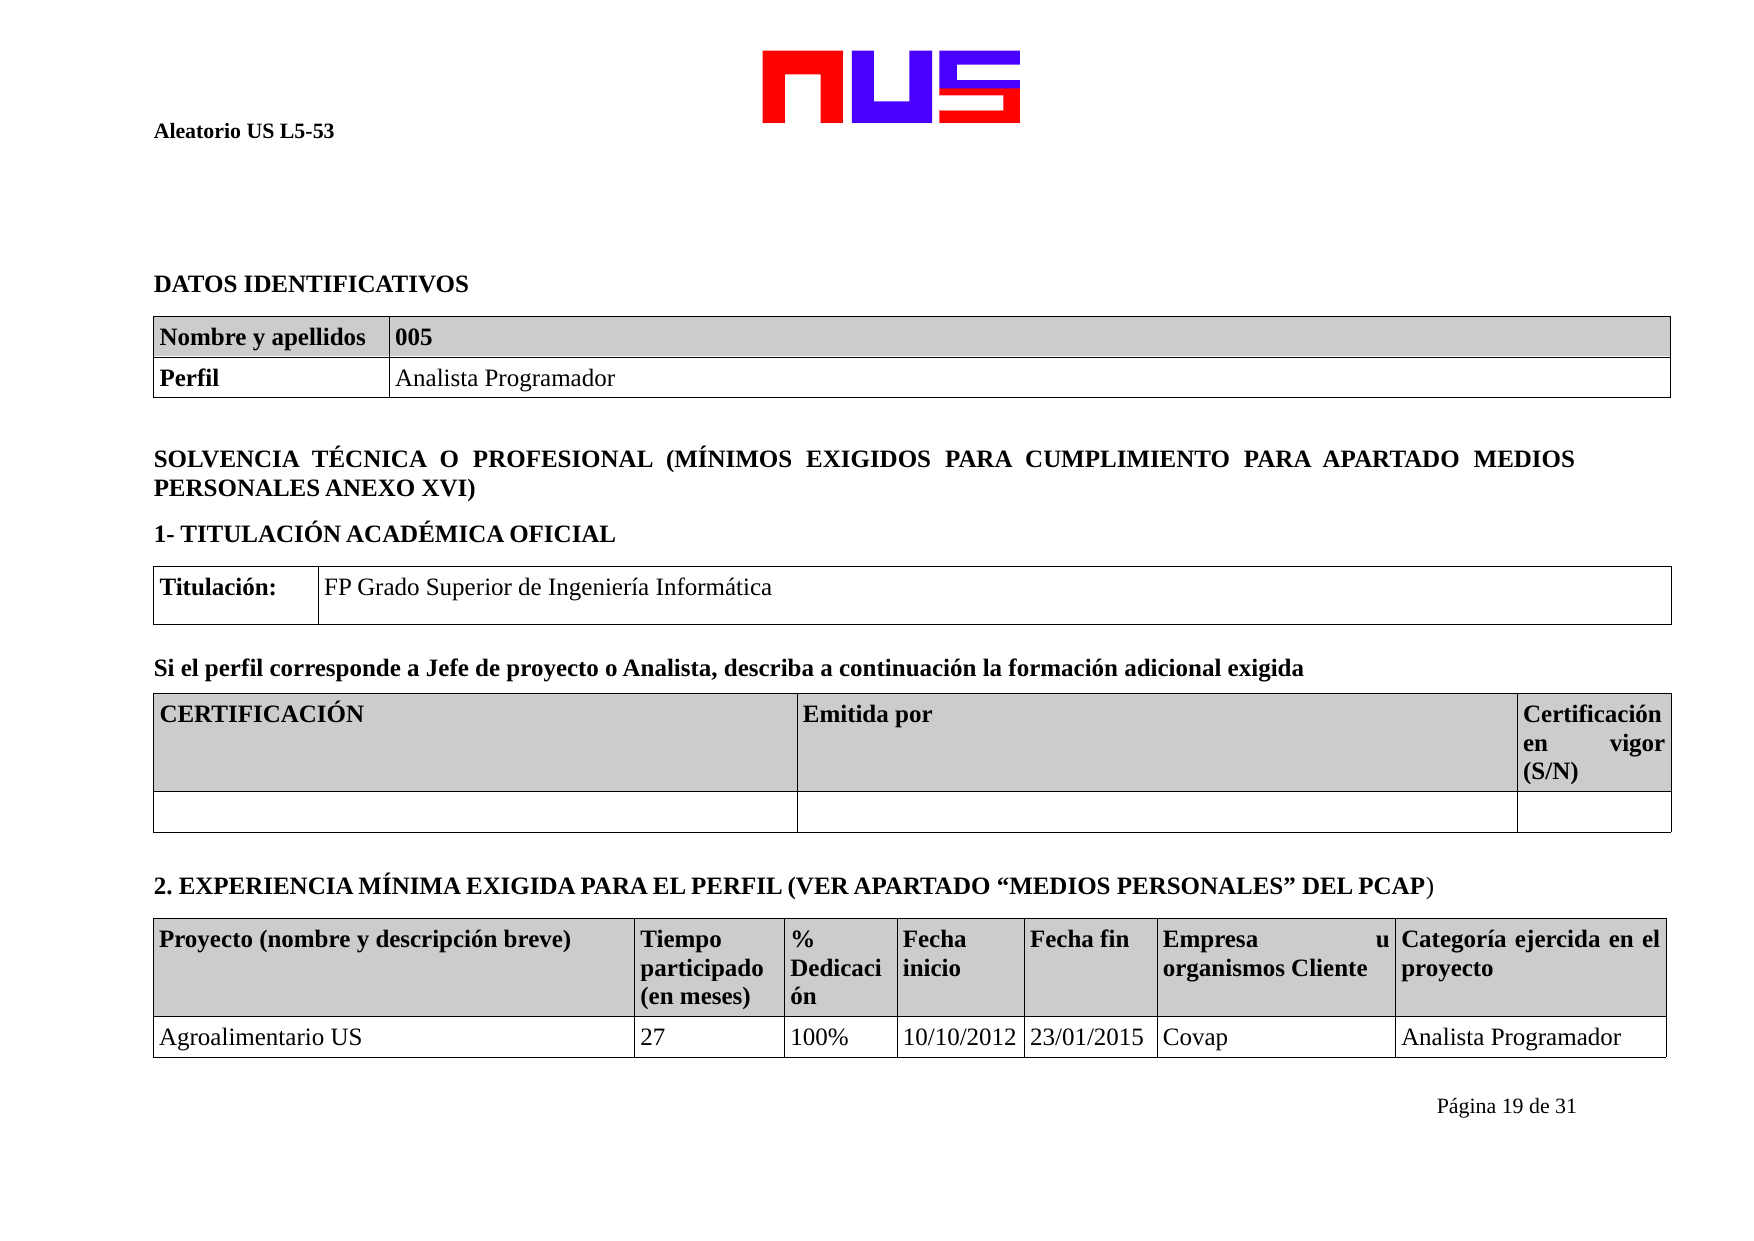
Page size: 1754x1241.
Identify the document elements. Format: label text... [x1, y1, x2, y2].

table_cell 100% [785, 1017, 897, 1057]
table_header Fecha inicio [898, 919, 1024, 1016]
table_header Titulación: [154, 567, 318, 624]
table_cell Covap [1158, 1017, 1395, 1057]
table_header Certificación en vigor (S/N) [1518, 694, 1671, 791]
text Si el perfil corresponde a Jefe de proyecto o Analista, describa a continuación la formación adicional exigida [153, 653, 1577, 682]
table_header 005 [390, 317, 1670, 356]
text 2. EXPERIENCIA MÍNIMA EXIGIDA PARA EL PERFIL (VER APARTADO “MEDIOS PERSONALES” DEL PCAP) [153, 871, 1577, 900]
table_header Categoría ejercida en el proyecto [1396, 919, 1666, 1016]
table_cell [154, 792, 797, 832]
table_cell 27 [635, 1017, 784, 1057]
table_cell Perfil [154, 358, 389, 397]
table_cell 10/10/2012 [898, 1017, 1024, 1057]
table_header Proyecto (nombre y descripción breve) [154, 919, 634, 1016]
table_cell 23/01/2015 [1025, 1017, 1157, 1057]
table_header Tiempo participado (en meses) [635, 919, 784, 1016]
table_cell Agroalimentario US [154, 1017, 634, 1057]
table_header Nombre y apellidos [154, 317, 389, 356]
table_cell Analista Programador [1396, 1017, 1666, 1057]
table_cell [1518, 792, 1671, 832]
table_header % Dedicación [785, 919, 897, 1016]
table_header CERTIFICACIÓN [154, 694, 797, 791]
text DATOS IDENTIFICATIVOS [153, 269, 1577, 298]
table_header Emitida por [798, 694, 1517, 791]
table_header FP Grado Superior de Ingeniería Informática [319, 567, 1671, 624]
text 1- TITULACIÓN ACADÉMICA OFICIAL [153, 519, 1577, 548]
text SOLVENCIA TÉCNICA O PROFESIONAL (MÍNIMOS EXIGIDOS PARA CUMPLIMIENTO PARA APARTADO MEDIOS PERSONALES ANEXO XVI) [153, 444, 1577, 502]
table_cell [798, 792, 1517, 832]
table_header Empresa u organismos Cliente [1158, 919, 1395, 1016]
table_cell Analista Programador [390, 358, 1670, 397]
table_header Fecha fin [1025, 919, 1157, 1016]
